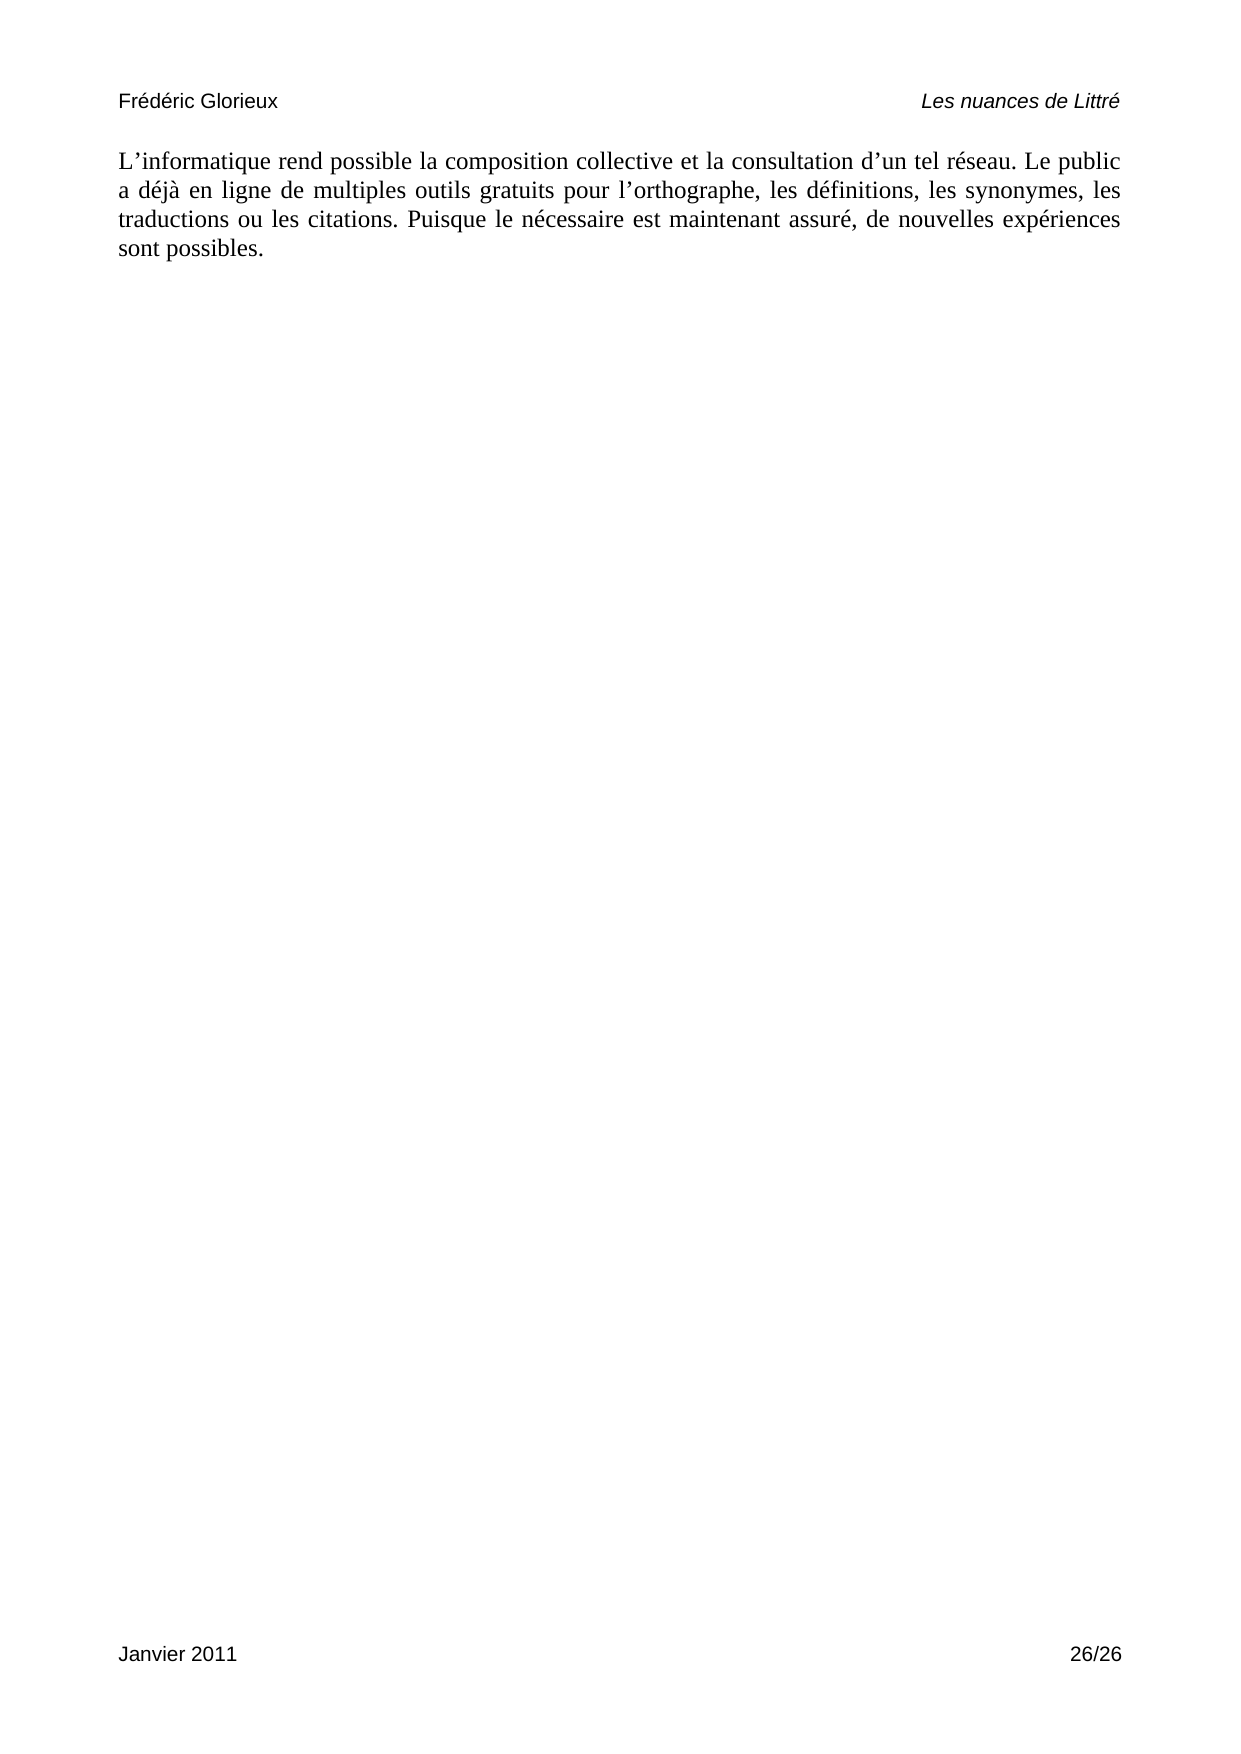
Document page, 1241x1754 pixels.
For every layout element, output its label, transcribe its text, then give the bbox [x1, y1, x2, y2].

text L’informatique rend possible la composition collective et la consultation d’un tel réseau. Le public a déjà en ligne de multiples outils gratuits pour l’orthographe, les définitions, les synonymes, les traductions ou les citations. Puisque le nécessaire est maintenant assuré, de nouvelles expériences sont possibles. [118, 146, 1122, 261]
